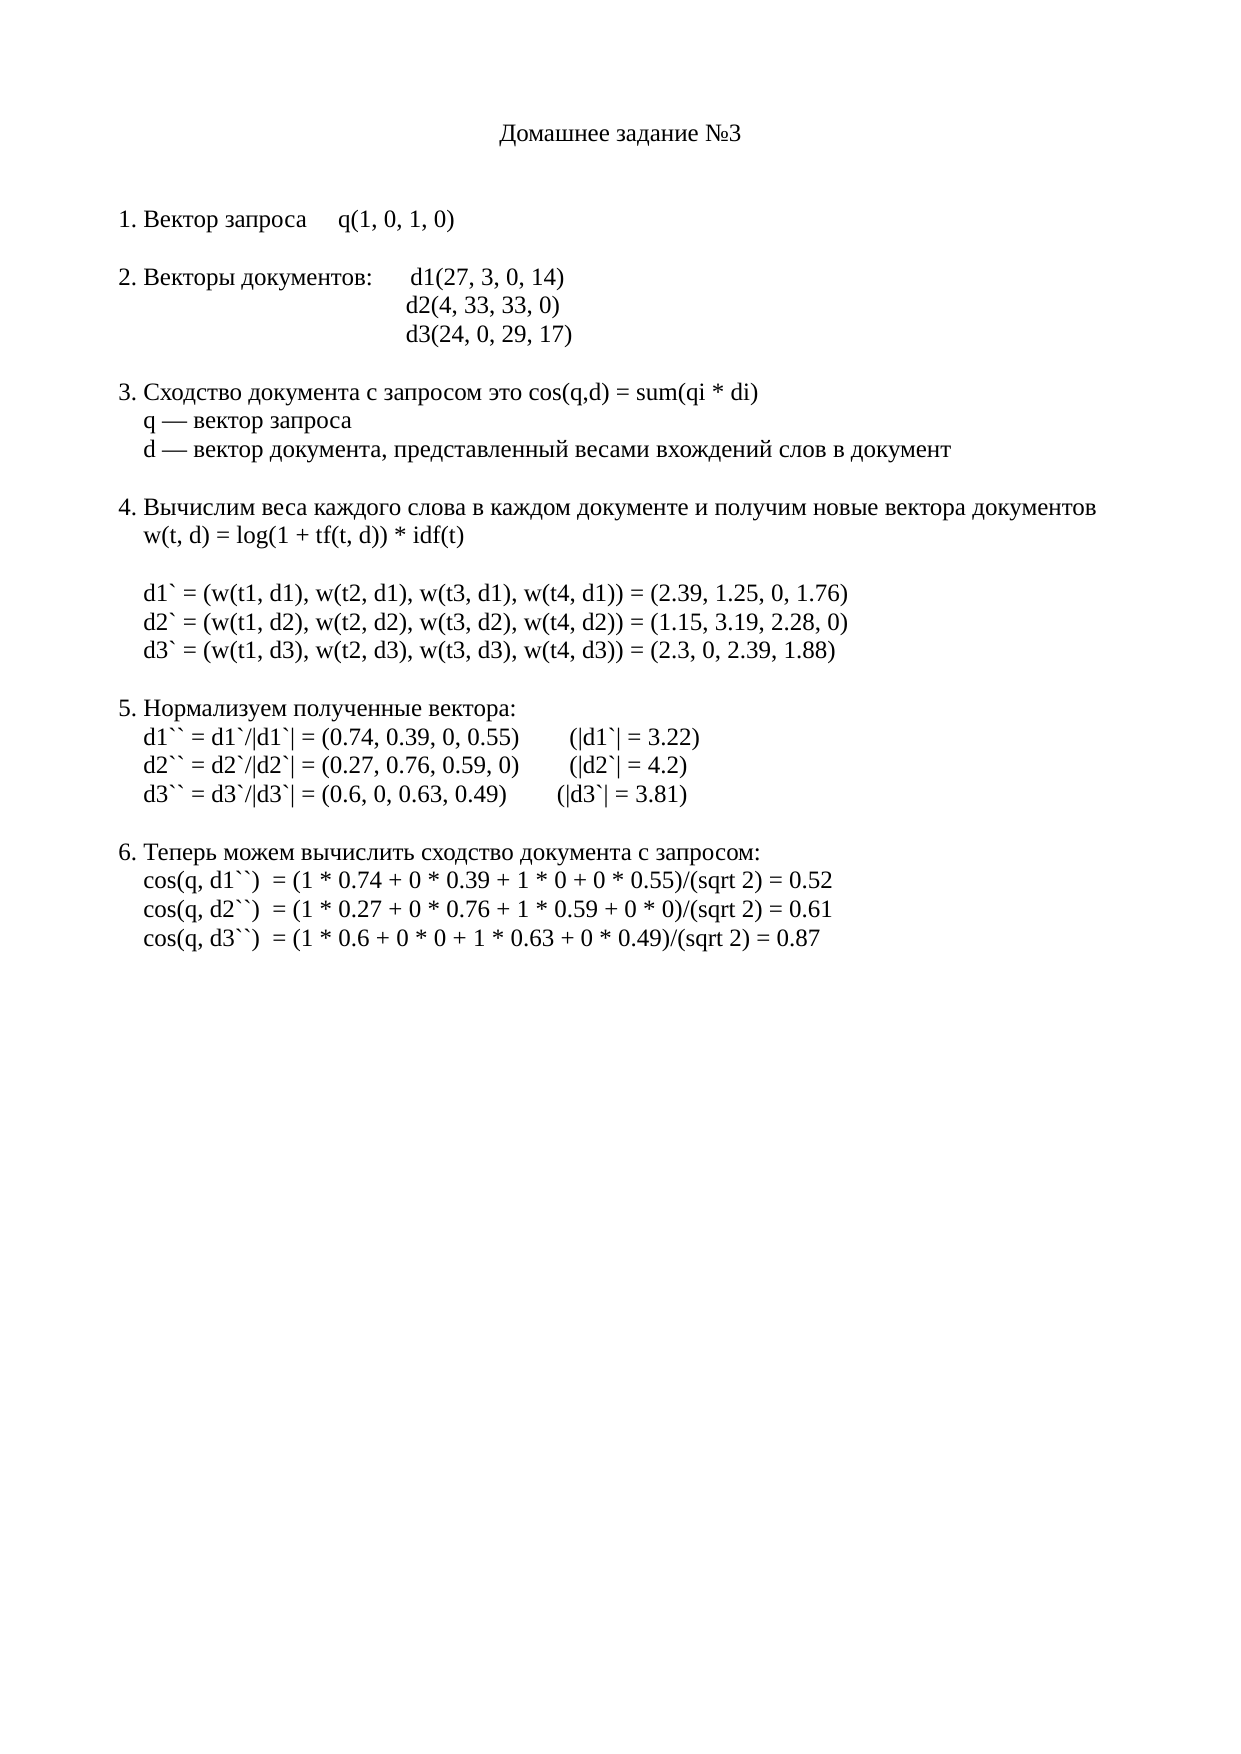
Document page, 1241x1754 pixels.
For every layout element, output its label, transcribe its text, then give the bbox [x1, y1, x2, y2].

text d3`` = d3`/|d3`| = (0.6, 0, 0.63, 0.49) (|d3`| = 3.81) [118, 779, 1122, 808]
text 6. Теперь можем вычислить сходство документа с запросом: [118, 837, 1122, 866]
text 2. Векторы документов: d1(27, 3, 0, 14) [118, 262, 1122, 291]
text q — вектор запроса [118, 406, 1122, 434]
text d2`` = d2`/|d2`| = (0.27, 0.76, 0.59, 0) (|d2`| = 4.2) [118, 751, 1122, 779]
text cos(q, d2``) = (1 * 0.27 + 0 * 0.76 + 1 * 0.59 + 0 * 0)/(sqrt 2) = 0.61 [118, 894, 1122, 923]
text 4. Вычислим веса каждого слова в каждом документе и получим новые вектора документов [118, 492, 1122, 521]
text 5. Нормализуем полученные вектора: [118, 693, 1122, 722]
text Домашнее задание №3 [118, 118, 1122, 147]
text d — вектор документа, представленный весами вхождений слов в документ [118, 434, 1122, 463]
text d1` = (w(t1, d1), w(t2, d1), w(t3, d1), w(t4, d1)) = (2.39, 1.25, 0, 1.76) [118, 578, 1122, 607]
text d2(4, 33, 33, 0) [118, 291, 1122, 319]
text cos(q, d3``) = (1 * 0.6 + 0 * 0 + 1 * 0.63 + 0 * 0.49)/(sqrt 2) = 0.87 [118, 923, 1122, 952]
text d2` = (w(t1, d2), w(t2, d2), w(t3, d2), w(t4, d2)) = (1.15, 3.19, 2.28, 0) [118, 607, 1122, 636]
text cos(q, d1``) = (1 * 0.74 + 0 * 0.39 + 1 * 0 + 0 * 0.55)/(sqrt 2) = 0.52 [118, 866, 1122, 894]
text 1. Вектор запроса q(1, 0, 1, 0) [118, 204, 1122, 233]
text d3(24, 0, 29, 17) [118, 319, 1122, 348]
text d3` = (w(t1, d3), w(t2, d3), w(t3, d3), w(t4, d3)) = (2.3, 0, 2.39, 1.88) [118, 636, 1122, 664]
text d1`` = d1`/|d1`| = (0.74, 0.39, 0, 0.55) (|d1`| = 3.22) [118, 722, 1122, 751]
text 3. Сходство документа с запросом это cos(q,d) = sum(qi * di) [118, 377, 1122, 406]
text w(t, d) = log(1 + tf(t, d)) * idf(t) [118, 521, 1122, 549]
